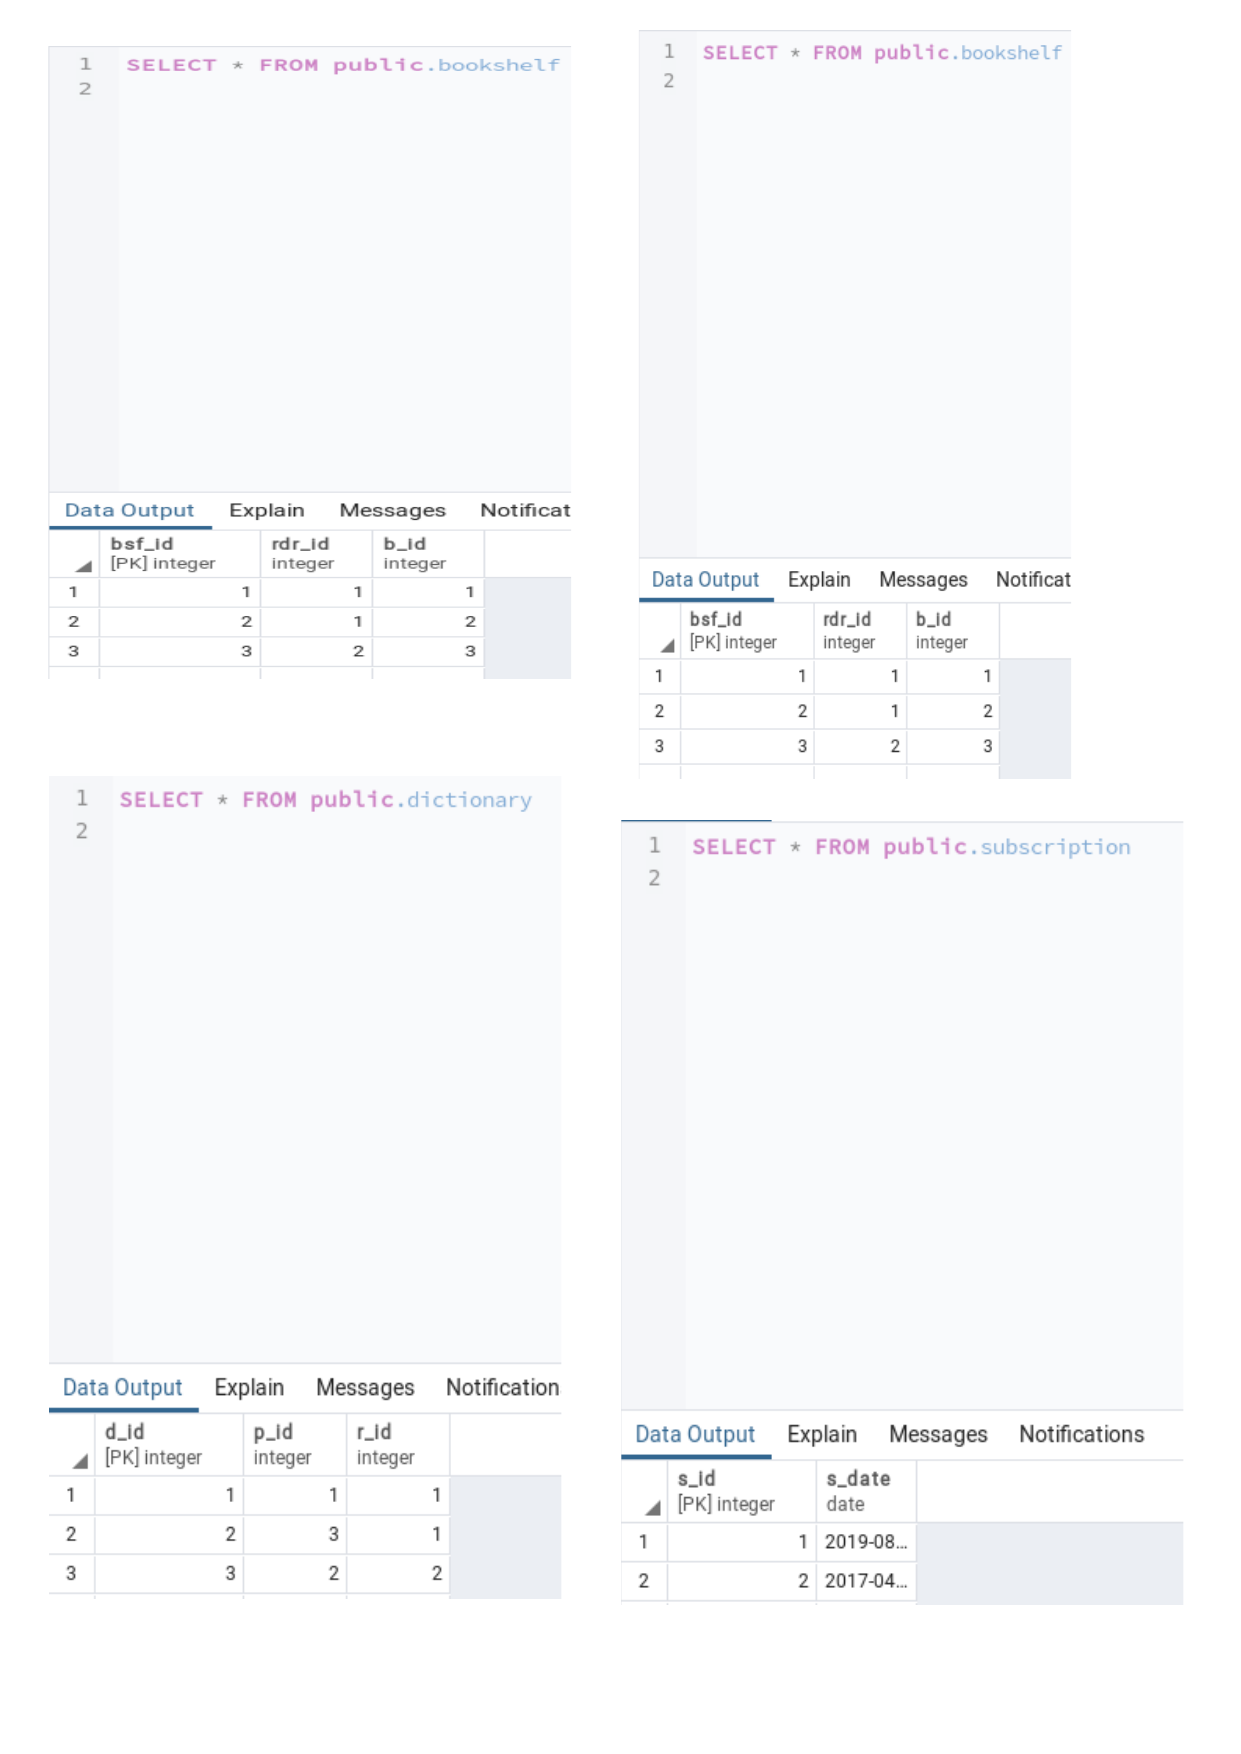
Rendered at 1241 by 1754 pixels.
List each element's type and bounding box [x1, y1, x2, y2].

picture [621, 820, 1184, 1605]
picture [638, 30, 1072, 779]
picture [48, 46, 572, 679]
picture [49, 776, 562, 1599]
